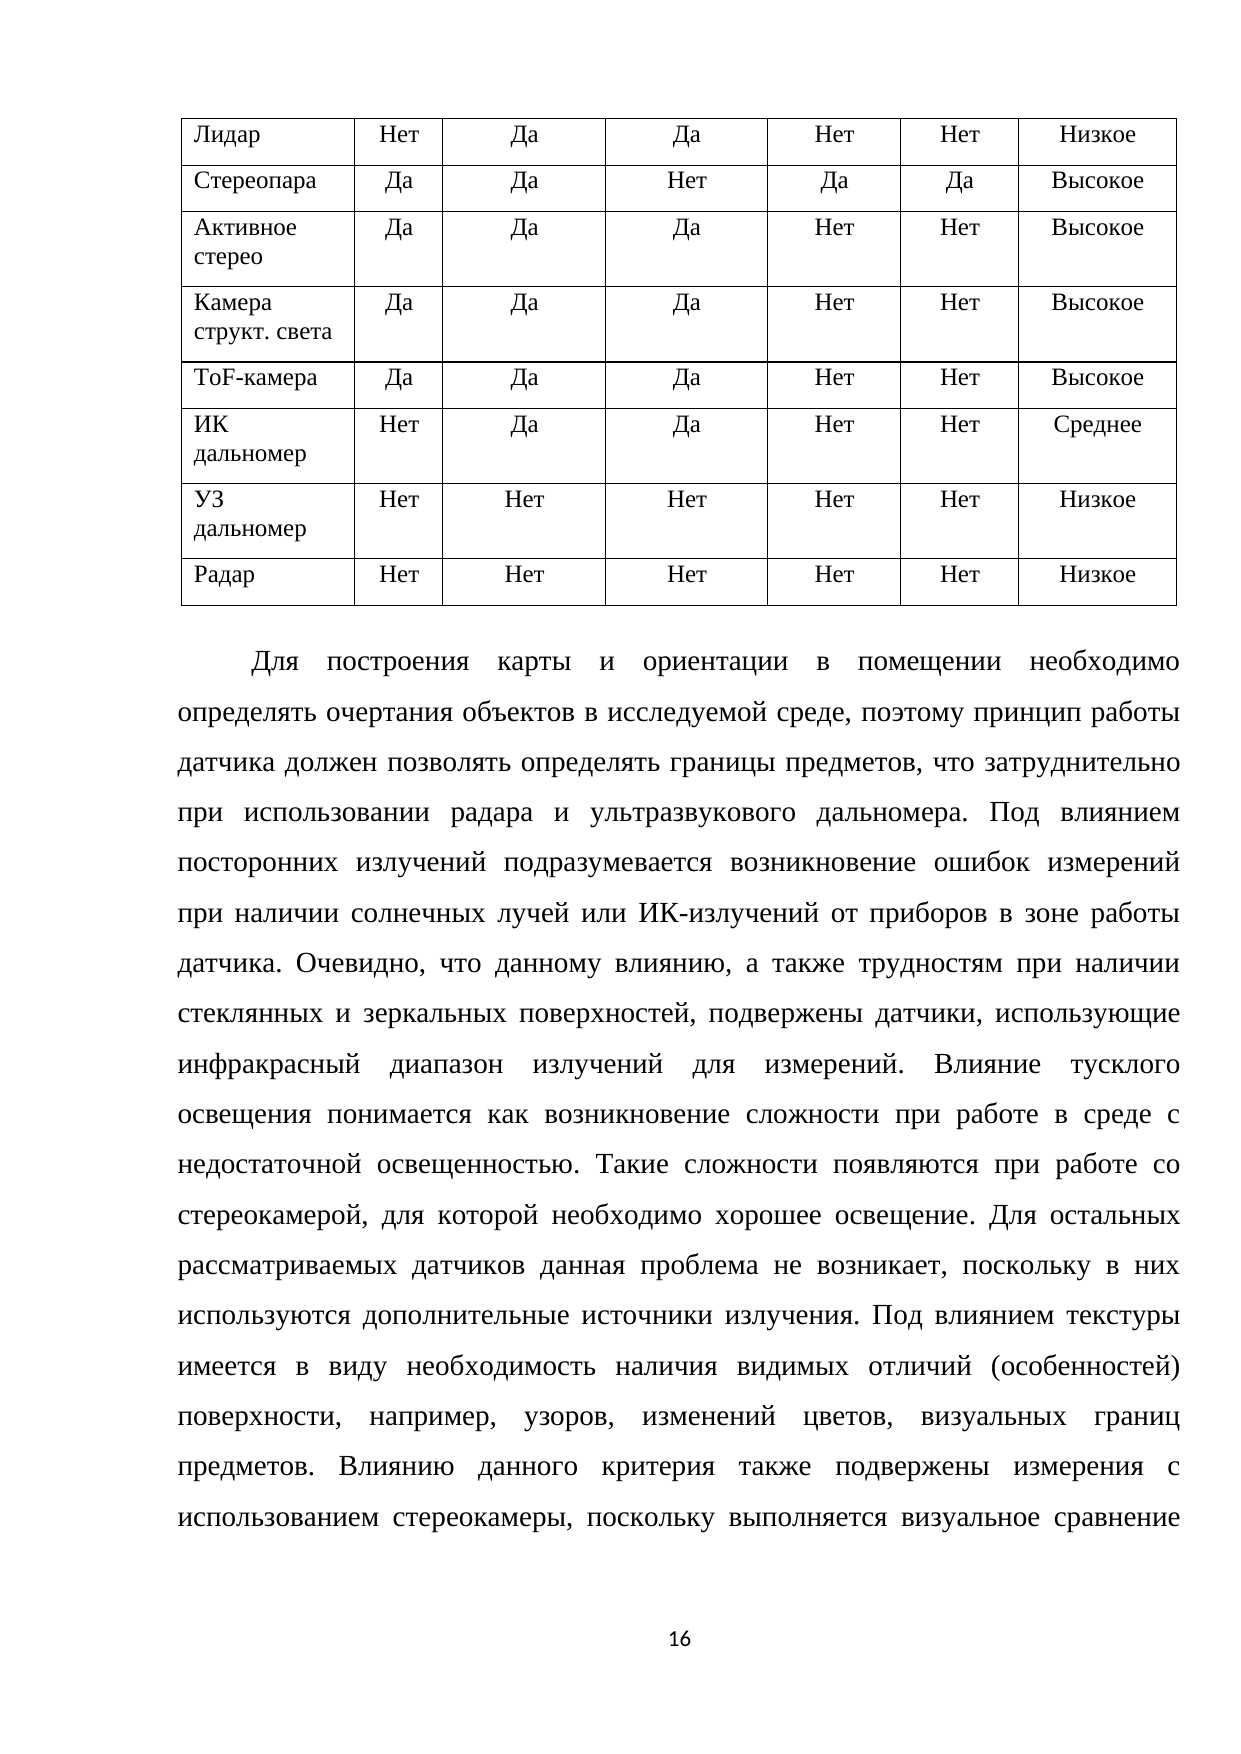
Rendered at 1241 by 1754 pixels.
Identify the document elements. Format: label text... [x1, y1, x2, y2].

table_cell Низкое [1019, 484, 1176, 558]
table_cell Среднее [1019, 409, 1176, 483]
table_cell Нет [901, 287, 1018, 361]
table_cell Да [355, 363, 442, 408]
table_cell Нет [901, 559, 1018, 605]
table_cell Нет [606, 484, 767, 558]
table_cell Да [443, 287, 605, 361]
table_cell Нет [768, 119, 900, 164]
table_cell Да [443, 166, 605, 211]
text Для построения карты и ориентации в помещении необходимо определять очертания объектов в исследуемой среде, поэтому принцип работы датчика должен позволять определять границы предметов, что затруднительно при использовании радара и ультразвукового дальномера. Под влиянием посторонних излучений подразумевается возникновение ошибок измерений при наличии солнечных лучей или ИК-излучений от приборов в зоне работы датчика. Очевидно, что данному влиянию, а также трудностям при наличии стеклянных и зеркальных поверхностей, подвержены датчики, использующие инфракрасный диапазон излучений для измерений. Влияние тусклого освещения понимается как возникновение сложности при работе в среде с недостаточной освещенностью. Такие сложности появляются при работе со стереокамерой, для которой необходимо хорошее освещение. Для остальных рассматриваемых датчиков данная проблема не возникает, поскольку в них используются дополнительные источники излучения. Под влиянием текстуры имеется в виду необходимость наличия видимых отличий (особенностей) поверхности, например, узоров, изменений цветов, визуальных границ предметов. Влиянию данного критерия также подвержены измерения с использованием стереокамеры, поскольку выполняется визуальное сравнение [177, 643, 1181, 1532]
table_cell Высокое [1019, 212, 1176, 286]
table_cell Да [901, 166, 1018, 211]
table_cell Да [443, 212, 605, 286]
table_cell Да [606, 287, 767, 361]
table_cell Да [355, 166, 442, 211]
table_cell Да [443, 363, 605, 408]
table_cell Да [355, 287, 442, 361]
table_cell Да [355, 212, 442, 286]
table_cell Низкое [1019, 119, 1176, 164]
table_cell Нет [768, 484, 900, 558]
table_cell Да [768, 166, 900, 211]
table_cell Нет [355, 559, 442, 605]
table_cell Высокое [1019, 166, 1176, 211]
table_cell Нет [768, 363, 900, 408]
table_cell Нет [606, 166, 767, 211]
table_cell Да [606, 409, 767, 483]
table_cell Нет [901, 212, 1018, 286]
table_cell Нет [355, 409, 442, 483]
table_cell Камера структ. света [182, 287, 354, 361]
table_cell Низкое [1019, 559, 1176, 605]
table_cell Нет [768, 287, 900, 361]
table_cell Нет [606, 559, 767, 605]
table_cell Да [606, 119, 767, 164]
table_cell Активное стерео [182, 212, 354, 286]
table_cell Да [443, 119, 605, 164]
table_cell Нет [443, 484, 605, 558]
table_cell Да [606, 363, 767, 408]
table_cell УЗ дальномер [182, 484, 354, 558]
table_cell Лидар [182, 119, 354, 164]
table_cell Нет [355, 119, 442, 164]
table_cell Высокое [1019, 363, 1176, 408]
table_cell Да [606, 212, 767, 286]
table_cell Нет [901, 484, 1018, 558]
table_cell Нет [355, 484, 442, 558]
table_cell Нет [443, 559, 605, 605]
table_cell Высокое [1019, 287, 1176, 361]
table_cell Нет [768, 409, 900, 483]
table_cell Нет [901, 409, 1018, 483]
table_cell Нет [901, 363, 1018, 408]
table_cell ИК дальномер [182, 409, 354, 483]
table_cell Да [443, 409, 605, 483]
table_cell Стереопара [182, 166, 354, 211]
table_cell Нет [768, 559, 900, 605]
table_cell Радар [182, 559, 354, 605]
table_cell Нет [768, 212, 900, 286]
table_cell ToF-камера [182, 363, 354, 408]
table_cell Нет [901, 119, 1018, 164]
